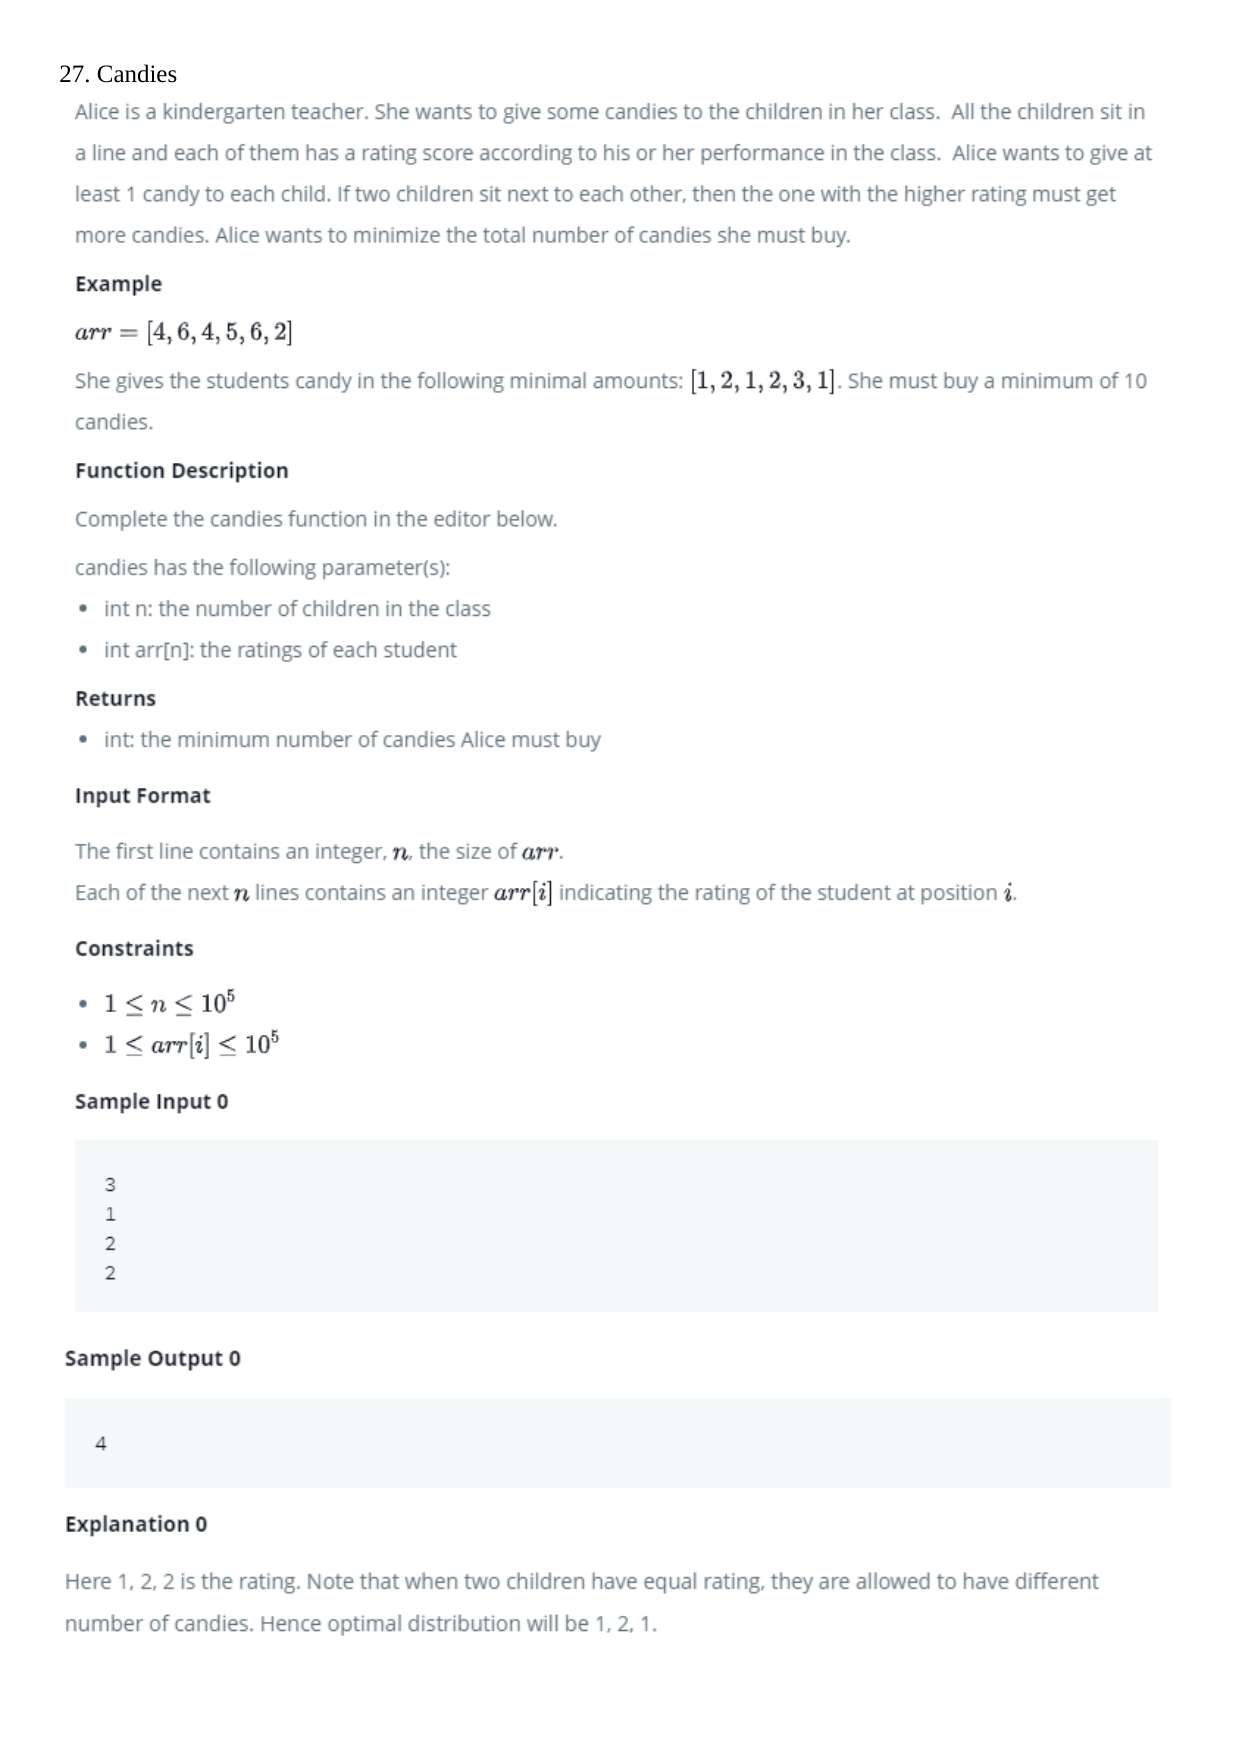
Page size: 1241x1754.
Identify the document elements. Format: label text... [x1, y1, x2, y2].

text 27. Candies [59, 59, 1181, 87]
picture [59, 1340, 1182, 1639]
picture [59, 87, 1182, 1312]
